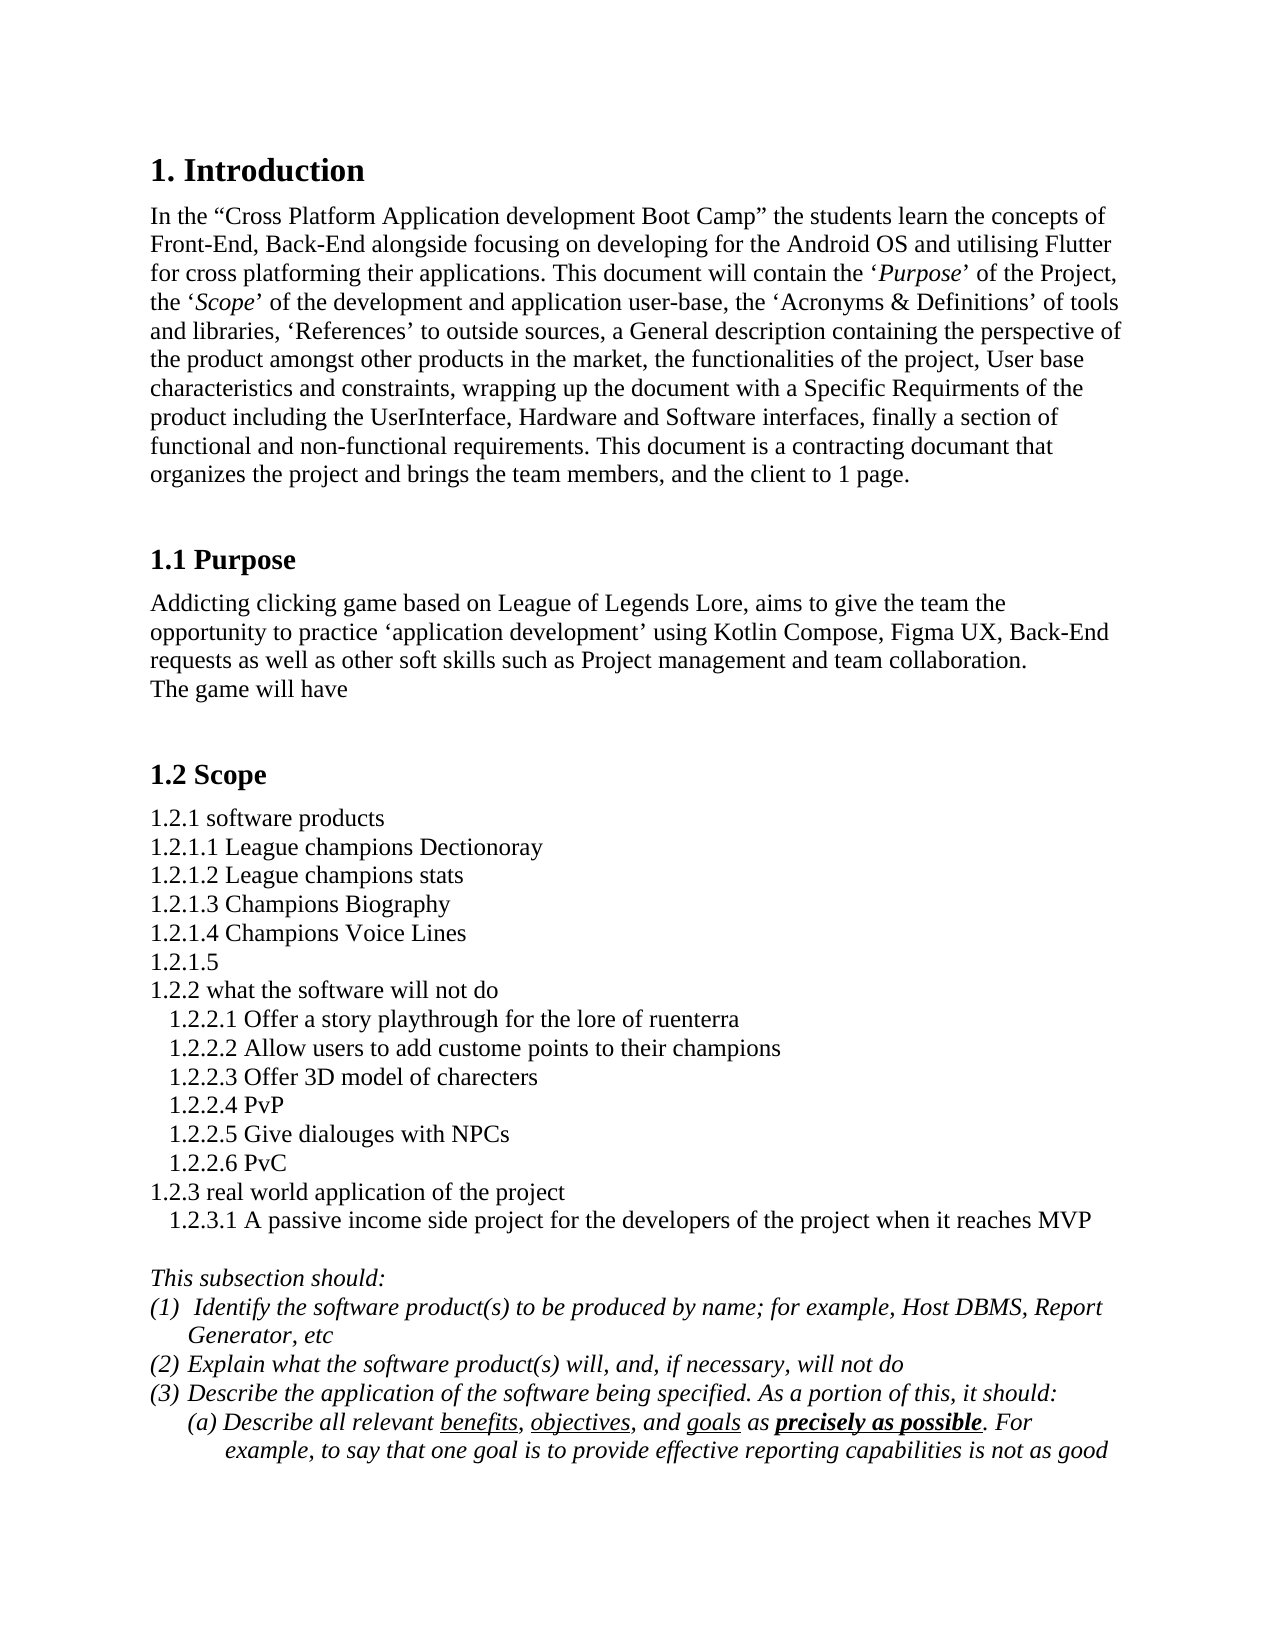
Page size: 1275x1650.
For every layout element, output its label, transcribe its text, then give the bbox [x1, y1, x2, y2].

text 1.2.1.3 Champions Biography [150, 889, 1125, 918]
subtitle 1.1 Purpose [150, 542, 1125, 576]
text 1.2.2.5 Give dialouges with NPCs [150, 1119, 1125, 1148]
text 1.2.2.4 PvP [150, 1090, 1125, 1119]
text 1.2.2.2 Allow users to add custome points to their champions [150, 1033, 1125, 1062]
text 1.2.1.5 [150, 947, 1125, 975]
text 1.2.1.1 League champions Dectionoray [150, 832, 1125, 860]
text The game will have [150, 674, 1125, 703]
text (3) Describe the application of the software being specified. As a portion of this, it should: [150, 1378, 1125, 1407]
text (1) Identify the software product(s) to be produced by name; for example, Host DBMS, Report Generator, etc [150, 1292, 1125, 1349]
subtitle 1.2 Scope [150, 757, 1125, 790]
text Addicting clicking game based on League of Legends Lore, aims to give the team the opportunity to practice ‘application development’ using Kotlin Compose, Figma UX, Back-End requests as well as other soft skills such as Project management and team collaboration. [150, 588, 1125, 674]
text 1.2.3.1 A passive income side project for the developers of the project when it reaches MVP [150, 1205, 1125, 1234]
text This subsection should: [150, 1263, 1125, 1292]
text 1.2.1.2 League champions stats [150, 860, 1125, 889]
subtitle 1. Introduction [150, 150, 1125, 188]
text In the “Cross Platform Application development Boot Camp” the students learn the concepts of Front-End, Back-End alongside focusing on developing for the Android OS and utilising Flutter for cross platforming their applications. This document will contain the ‘Purpose’ of the Project, the ‘Scope’ of the development and application user-base, the ‘Acronyms & Definitions’ of tools and libraries, ‘References’ to outside sources, a General description containing the perspective of the product amongst other products in the market, the functionalities of the project, User base characteristics and constraints, wrapping up the document with a Specific Requirments of the product including the UserInterface, Hardware and Software interfaces, finally a section of functional and non-functional requirements. This document is a contracting documant that organizes the project and brings the team members, and the client to 1 page. [150, 201, 1125, 488]
text (2) Explain what the software product(s) will, and, if necessary, will not do [150, 1349, 1125, 1378]
text (a) Describe all relevant benefits, objectives, and goals as precisely as possible. For example, to say that one goal is to provide effective reporting capabilities is not as good [187, 1407, 1125, 1464]
text 1.2.3 real world application of the project [150, 1177, 1125, 1205]
text 1.2.1.4 Champions Voice Lines [150, 918, 1125, 947]
text 1.2.2.1 Offer a story playthrough for the lore of ruenterra [150, 1004, 1125, 1033]
text 1.2.2.6 PvC [150, 1148, 1125, 1177]
text 1.2.1 software products [150, 803, 1125, 832]
text 1.2.2.3 Offer 3D model of charecters [150, 1062, 1125, 1090]
text 1.2.2 what the software will not do [150, 975, 1125, 1004]
